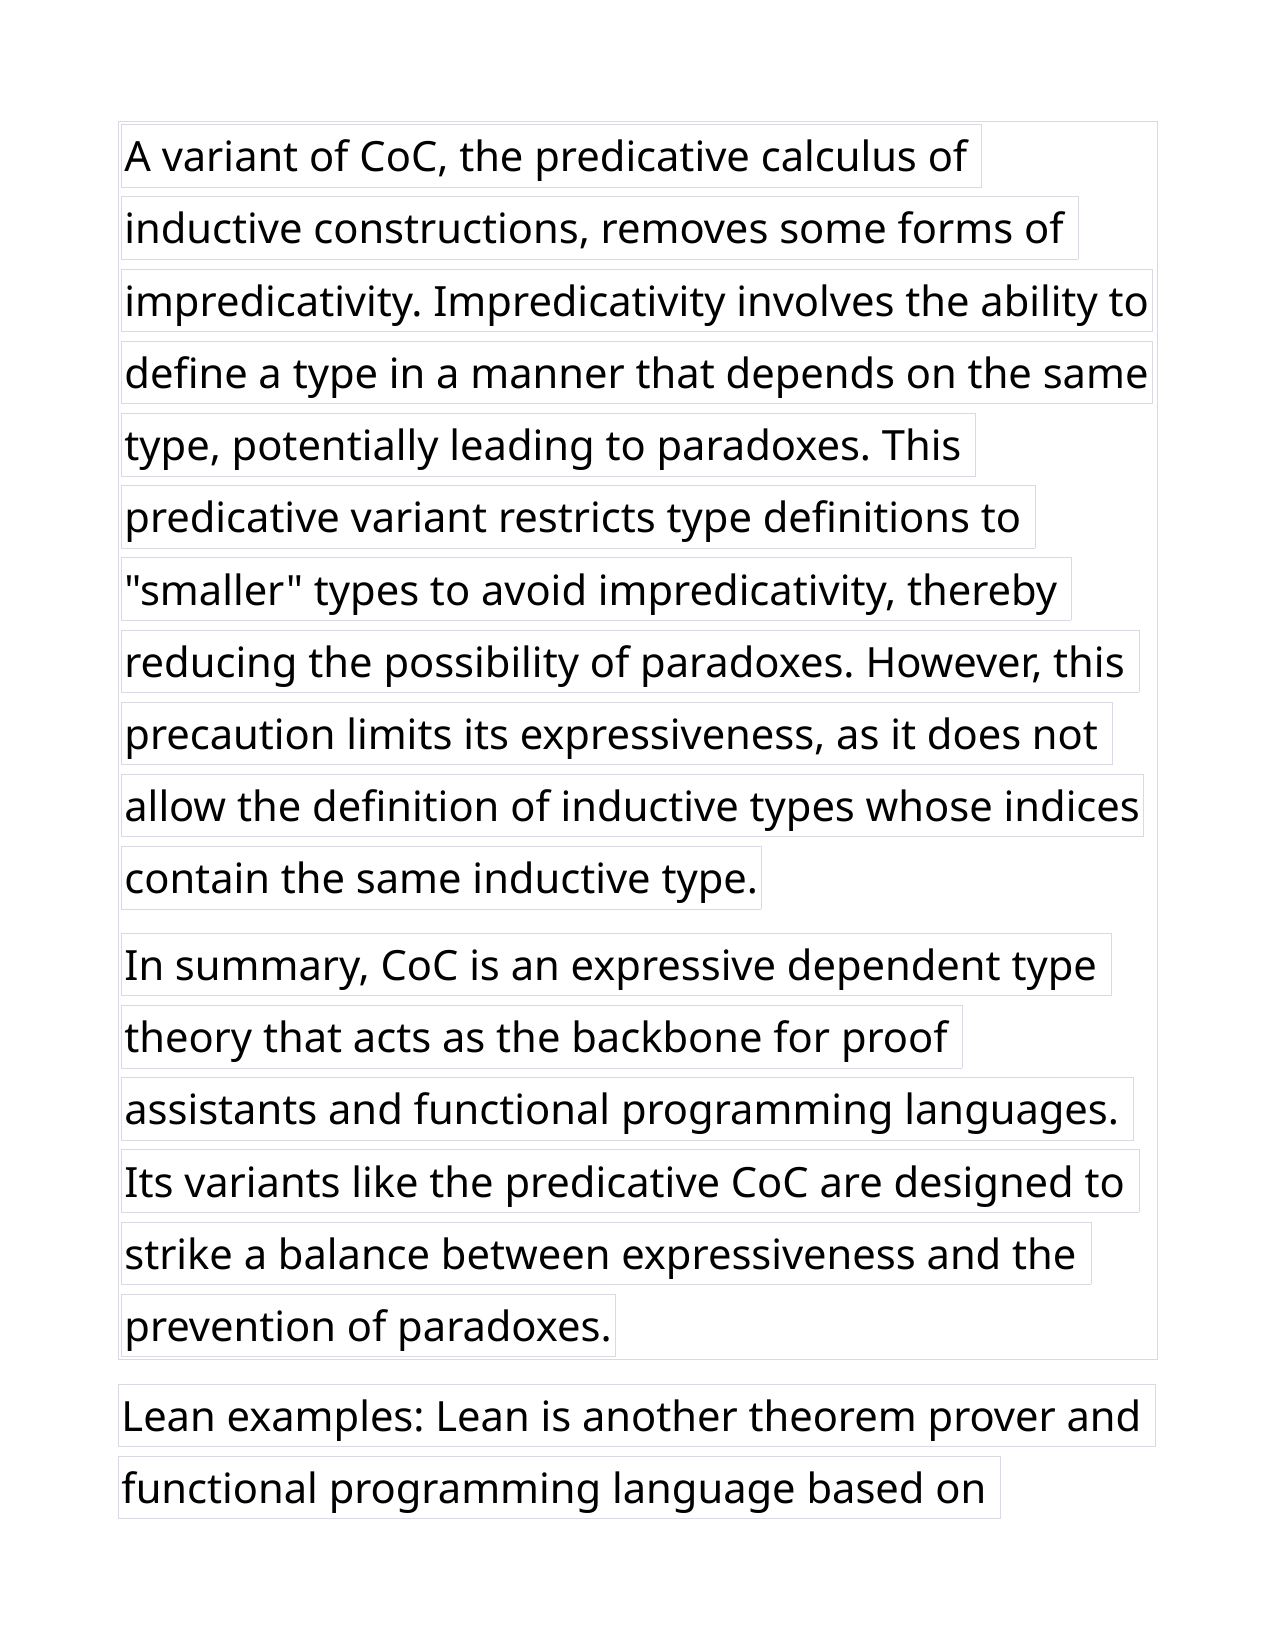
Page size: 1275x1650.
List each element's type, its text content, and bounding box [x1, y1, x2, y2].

text In summary, CoC is an expressive dependent type theory that acts as the backbone for proof assistants and functional programming languages. Its variants like the predicative CoC are designed to strike a balance between expressiveness and the prevention of paradoxes. [119, 930, 1157, 1359]
text A variant of CoC, the predicative calculus of inductive constructions, removes some forms of impredicativity. Impredicativity involves the ability to define a type in a manner that depends on the same type, potentially leading to paradoxes. This predicative variant restricts type definitions to "smaller" types to avoid impredicativity, thereby reducing the possibility of paradoxes. However, this precaution limits its expressiveness, as it does not allow the definition of inductive types whose indices contain the same inductive type. [119, 122, 1157, 909]
text Lean examples: Lean is another theorem prover and functional programming language based on [118, 1383, 1157, 1518]
